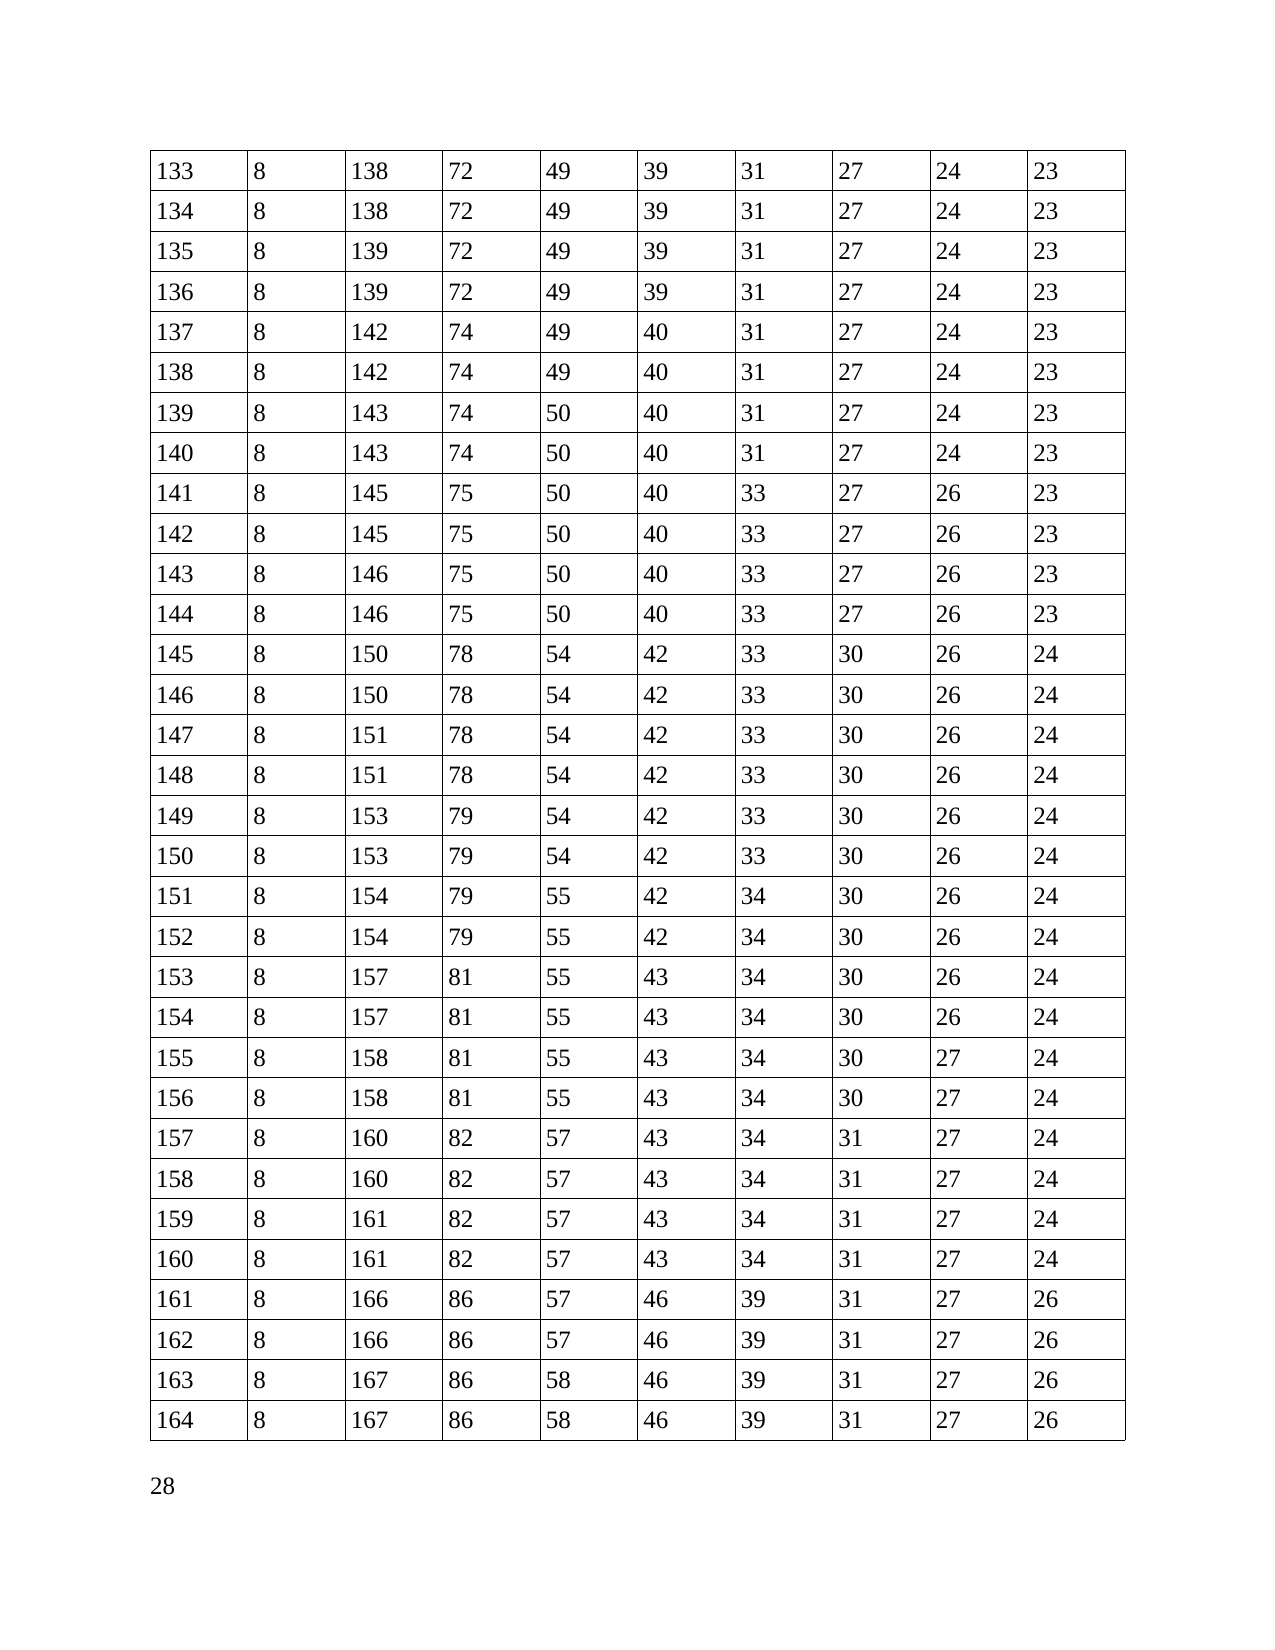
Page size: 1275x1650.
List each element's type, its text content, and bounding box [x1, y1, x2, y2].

table_cell 26 [931, 957, 1027, 997]
table_cell 157 [151, 1119, 247, 1158]
table_cell 43 [638, 1199, 735, 1238]
table_cell 133 [151, 151, 247, 190]
table_cell 31 [833, 1401, 930, 1440]
table_cell 54 [541, 635, 637, 674]
table_cell 43 [638, 957, 735, 997]
table_cell 160 [346, 1159, 442, 1198]
table_cell 23 [1028, 393, 1125, 432]
table_cell 24 [931, 151, 1027, 190]
table_cell 26 [931, 595, 1027, 634]
table_cell 33 [736, 554, 832, 593]
table_cell 31 [736, 272, 832, 311]
table_cell 75 [443, 554, 540, 593]
table_cell 8 [248, 917, 345, 956]
table_cell 72 [443, 272, 540, 311]
table_cell 42 [638, 917, 735, 956]
table_cell 24 [1028, 1078, 1125, 1117]
table_cell 8 [248, 151, 345, 190]
table_cell 39 [638, 232, 735, 271]
table_cell 24 [931, 393, 1027, 432]
table_cell 8 [248, 1159, 345, 1198]
table_cell 24 [1028, 957, 1125, 997]
table_cell 139 [346, 272, 442, 311]
table_cell 55 [541, 917, 637, 956]
table_cell 134 [151, 191, 247, 231]
table_cell 31 [833, 1280, 930, 1319]
table_cell 26 [931, 917, 1027, 956]
table_cell 54 [541, 715, 637, 755]
table_cell 30 [833, 675, 930, 714]
table_cell 151 [346, 715, 442, 755]
table_cell 23 [1028, 554, 1125, 593]
table_cell 8 [248, 272, 345, 311]
table_cell 57 [541, 1280, 637, 1319]
table_cell 31 [833, 1119, 930, 1158]
table_cell 24 [931, 433, 1027, 472]
table_cell 57 [541, 1119, 637, 1158]
table_cell 8 [248, 1038, 345, 1077]
table_cell 23 [1028, 232, 1125, 271]
table_cell 8 [248, 1360, 345, 1400]
table_cell 146 [346, 595, 442, 634]
table_cell 26 [931, 715, 1027, 755]
table_cell 50 [541, 514, 637, 553]
table_cell 24 [931, 232, 1027, 271]
table_cell 161 [346, 1199, 442, 1238]
table_cell 24 [1028, 1159, 1125, 1198]
table_cell 27 [931, 1159, 1027, 1198]
table_cell 26 [1028, 1360, 1125, 1400]
table_cell 161 [346, 1240, 442, 1279]
table_cell 57 [541, 1240, 637, 1279]
table_cell 8 [248, 232, 345, 271]
table_cell 58 [541, 1401, 637, 1440]
table_cell 8 [248, 353, 345, 392]
table_cell 39 [736, 1280, 832, 1319]
table_cell 151 [346, 756, 442, 795]
table_cell 40 [638, 474, 735, 513]
table_cell 78 [443, 756, 540, 795]
table_cell 57 [541, 1320, 637, 1359]
table_cell 31 [736, 393, 832, 432]
table_cell 31 [833, 1360, 930, 1400]
table_cell 8 [248, 514, 345, 553]
table_cell 24 [1028, 917, 1125, 956]
table_cell 72 [443, 191, 540, 231]
table_cell 42 [638, 877, 735, 916]
table_cell 33 [736, 715, 832, 755]
table_cell 34 [736, 1078, 832, 1117]
table_cell 26 [931, 877, 1027, 916]
table_cell 30 [833, 635, 930, 674]
table_cell 55 [541, 877, 637, 916]
table_cell 139 [346, 232, 442, 271]
table_cell 157 [346, 998, 442, 1037]
table_cell 43 [638, 1038, 735, 1077]
table_cell 34 [736, 1038, 832, 1077]
table_cell 8 [248, 191, 345, 231]
table_cell 8 [248, 1320, 345, 1359]
table_cell 27 [833, 474, 930, 513]
table_cell 157 [346, 957, 442, 997]
table_cell 82 [443, 1159, 540, 1198]
table_cell 8 [248, 635, 345, 674]
table_cell 40 [638, 393, 735, 432]
table_cell 153 [346, 796, 442, 835]
table_cell 42 [638, 836, 735, 876]
table_cell 149 [151, 796, 247, 835]
table_cell 145 [346, 474, 442, 513]
table_cell 152 [151, 917, 247, 956]
table_cell 43 [638, 1240, 735, 1279]
table_cell 8 [248, 796, 345, 835]
table_cell 27 [833, 232, 930, 271]
table_cell 24 [1028, 1199, 1125, 1238]
table_cell 23 [1028, 474, 1125, 513]
table_cell 33 [736, 514, 832, 553]
table_cell 135 [151, 232, 247, 271]
table_cell 27 [833, 595, 930, 634]
table_cell 23 [1028, 312, 1125, 352]
table_cell 24 [1028, 1038, 1125, 1077]
table_cell 159 [151, 1199, 247, 1238]
table_cell 161 [151, 1280, 247, 1319]
table_cell 26 [1028, 1401, 1125, 1440]
table_cell 24 [1028, 635, 1125, 674]
table_cell 34 [736, 877, 832, 916]
table_cell 82 [443, 1199, 540, 1238]
table_cell 142 [346, 312, 442, 352]
table_cell 33 [736, 836, 832, 876]
table_cell 26 [931, 635, 1027, 674]
table_cell 57 [541, 1199, 637, 1238]
table_cell 81 [443, 1078, 540, 1117]
table_cell 55 [541, 1078, 637, 1117]
table_cell 27 [931, 1038, 1027, 1077]
table_cell 30 [833, 756, 930, 795]
table_cell 82 [443, 1119, 540, 1158]
table_cell 86 [443, 1401, 540, 1440]
table_cell 39 [736, 1320, 832, 1359]
table_cell 141 [151, 474, 247, 513]
table_cell 31 [736, 191, 832, 231]
table_cell 31 [736, 312, 832, 352]
table_cell 74 [443, 393, 540, 432]
table_cell 24 [1028, 675, 1125, 714]
table_cell 43 [638, 998, 735, 1037]
table_cell 26 [931, 836, 1027, 876]
table_cell 33 [736, 675, 832, 714]
table_cell 50 [541, 554, 637, 593]
table_cell 31 [736, 151, 832, 190]
table_cell 78 [443, 675, 540, 714]
table_cell 138 [346, 191, 442, 231]
table_cell 27 [833, 393, 930, 432]
table_cell 158 [346, 1038, 442, 1077]
table_cell 8 [248, 1078, 345, 1117]
table_cell 26 [931, 675, 1027, 714]
table_cell 33 [736, 796, 832, 835]
table_cell 27 [931, 1078, 1027, 1117]
table_cell 8 [248, 836, 345, 876]
table_cell 55 [541, 1038, 637, 1077]
table_cell 162 [151, 1320, 247, 1359]
table_cell 39 [638, 272, 735, 311]
table_cell 23 [1028, 353, 1125, 392]
table_cell 23 [1028, 514, 1125, 553]
table_cell 27 [833, 353, 930, 392]
table_cell 8 [248, 675, 345, 714]
table_cell 74 [443, 433, 540, 472]
table_cell 166 [346, 1320, 442, 1359]
table_cell 39 [638, 191, 735, 231]
table_cell 43 [638, 1159, 735, 1198]
table_cell 26 [931, 474, 1027, 513]
table_cell 158 [151, 1159, 247, 1198]
table_cell 27 [833, 151, 930, 190]
table_cell 146 [346, 554, 442, 593]
table_cell 153 [346, 836, 442, 876]
table_cell 27 [833, 433, 930, 472]
table_cell 145 [151, 635, 247, 674]
table_cell 79 [443, 877, 540, 916]
table_cell 54 [541, 796, 637, 835]
table_cell 24 [1028, 796, 1125, 835]
table_cell 27 [931, 1360, 1027, 1400]
table_cell 8 [248, 957, 345, 997]
table_cell 42 [638, 675, 735, 714]
table_cell 163 [151, 1360, 247, 1400]
table_cell 30 [833, 796, 930, 835]
table_cell 24 [931, 272, 1027, 311]
table_cell 43 [638, 1119, 735, 1158]
table_cell 49 [541, 191, 637, 231]
table_cell 30 [833, 1078, 930, 1117]
table_cell 8 [248, 998, 345, 1037]
table_cell 138 [346, 151, 442, 190]
table_cell 160 [346, 1119, 442, 1158]
table_cell 27 [833, 514, 930, 553]
table_cell 31 [736, 232, 832, 271]
table_cell 27 [931, 1119, 1027, 1158]
table_cell 33 [736, 635, 832, 674]
table_cell 46 [638, 1280, 735, 1319]
table_cell 142 [346, 353, 442, 392]
table_cell 50 [541, 595, 637, 634]
table_cell 42 [638, 756, 735, 795]
table_cell 27 [931, 1401, 1027, 1440]
table_cell 39 [638, 151, 735, 190]
table_cell 8 [248, 877, 345, 916]
table_cell 156 [151, 1078, 247, 1117]
table_cell 72 [443, 151, 540, 190]
table_cell 8 [248, 1240, 345, 1279]
table_cell 43 [638, 1078, 735, 1117]
table_cell 8 [248, 1119, 345, 1158]
table_cell 164 [151, 1401, 247, 1440]
table_cell 8 [248, 715, 345, 755]
table_cell 75 [443, 514, 540, 553]
table_cell 27 [931, 1280, 1027, 1319]
table_cell 46 [638, 1360, 735, 1400]
table_cell 30 [833, 715, 930, 755]
table_cell 27 [931, 1199, 1027, 1238]
table_cell 8 [248, 312, 345, 352]
table_cell 146 [151, 675, 247, 714]
table_cell 34 [736, 957, 832, 997]
table_cell 154 [346, 917, 442, 956]
table_cell 31 [833, 1199, 930, 1238]
table_cell 40 [638, 433, 735, 472]
table_cell 160 [151, 1240, 247, 1279]
table_cell 27 [931, 1320, 1027, 1359]
table_cell 33 [736, 756, 832, 795]
table_cell 140 [151, 433, 247, 472]
table_cell 54 [541, 836, 637, 876]
table_cell 155 [151, 1038, 247, 1077]
table_cell 27 [833, 272, 930, 311]
table_cell 74 [443, 353, 540, 392]
table_cell 8 [248, 474, 345, 513]
table_cell 26 [931, 514, 1027, 553]
table_cell 143 [346, 393, 442, 432]
table_cell 79 [443, 917, 540, 956]
table_cell 30 [833, 1038, 930, 1077]
table_cell 39 [736, 1401, 832, 1440]
table_cell 30 [833, 877, 930, 916]
table_cell 8 [248, 1280, 345, 1319]
table_cell 34 [736, 998, 832, 1037]
table_cell 26 [931, 756, 1027, 795]
table_cell 30 [833, 998, 930, 1037]
table_cell 27 [833, 312, 930, 352]
table_cell 23 [1028, 151, 1125, 190]
table_cell 33 [736, 595, 832, 634]
table_cell 24 [1028, 998, 1125, 1037]
table_cell 50 [541, 433, 637, 472]
table_cell 153 [151, 957, 247, 997]
table_cell 143 [346, 433, 442, 472]
table_cell 8 [248, 595, 345, 634]
table_cell 24 [1028, 877, 1125, 916]
table_cell 137 [151, 312, 247, 352]
table_cell 26 [1028, 1320, 1125, 1359]
table_cell 81 [443, 1038, 540, 1077]
table_cell 49 [541, 232, 637, 271]
table_cell 8 [248, 393, 345, 432]
table_cell 26 [931, 554, 1027, 593]
table_cell 147 [151, 715, 247, 755]
table_cell 57 [541, 1159, 637, 1198]
table_cell 40 [638, 595, 735, 634]
table_cell 8 [248, 554, 345, 593]
table_cell 46 [638, 1320, 735, 1359]
table_cell 24 [1028, 756, 1125, 795]
table_cell 79 [443, 836, 540, 876]
table_cell 167 [346, 1401, 442, 1440]
table_cell 166 [346, 1280, 442, 1319]
table_cell 138 [151, 353, 247, 392]
table_cell 24 [931, 353, 1027, 392]
table_cell 50 [541, 474, 637, 513]
table_cell 42 [638, 715, 735, 755]
table_cell 150 [151, 836, 247, 876]
table_cell 34 [736, 1199, 832, 1238]
table_cell 40 [638, 514, 735, 553]
table_cell 50 [541, 393, 637, 432]
table_cell 167 [346, 1360, 442, 1400]
table_cell 54 [541, 756, 637, 795]
table_cell 151 [151, 877, 247, 916]
table_cell 30 [833, 836, 930, 876]
table_cell 27 [833, 554, 930, 593]
table_cell 81 [443, 998, 540, 1037]
table_cell 86 [443, 1320, 540, 1359]
table_cell 42 [638, 635, 735, 674]
table_cell 142 [151, 514, 247, 553]
table_cell 143 [151, 554, 247, 593]
table_cell 24 [1028, 1240, 1125, 1279]
table_cell 86 [443, 1280, 540, 1319]
table_cell 46 [638, 1401, 735, 1440]
table_cell 49 [541, 312, 637, 352]
table_cell 58 [541, 1360, 637, 1400]
table_cell 145 [346, 514, 442, 553]
table_cell 24 [1028, 836, 1125, 876]
table_cell 31 [736, 433, 832, 472]
table_cell 23 [1028, 595, 1125, 634]
table_cell 74 [443, 312, 540, 352]
table_cell 26 [931, 796, 1027, 835]
table_cell 26 [1028, 1280, 1125, 1319]
table_cell 136 [151, 272, 247, 311]
table_cell 55 [541, 998, 637, 1037]
table_cell 49 [541, 272, 637, 311]
table_cell 39 [736, 1360, 832, 1400]
table_cell 26 [931, 998, 1027, 1037]
table_cell 33 [736, 474, 832, 513]
table_cell 27 [833, 191, 930, 231]
table_cell 31 [736, 353, 832, 392]
table_cell 24 [931, 191, 1027, 231]
table_cell 72 [443, 232, 540, 271]
table_cell 158 [346, 1078, 442, 1117]
table_cell 81 [443, 957, 540, 997]
table_cell 31 [833, 1240, 930, 1279]
table_cell 150 [346, 675, 442, 714]
table_cell 40 [638, 312, 735, 352]
table_cell 154 [346, 877, 442, 916]
table_cell 24 [931, 312, 1027, 352]
table_cell 78 [443, 715, 540, 755]
table_cell 24 [1028, 715, 1125, 755]
table_cell 82 [443, 1240, 540, 1279]
table_cell 148 [151, 756, 247, 795]
table_cell 23 [1028, 433, 1125, 472]
table_cell 49 [541, 151, 637, 190]
table_cell 78 [443, 635, 540, 674]
table_cell 34 [736, 1159, 832, 1198]
table_cell 154 [151, 998, 247, 1037]
table_cell 150 [346, 635, 442, 674]
table_cell 49 [541, 353, 637, 392]
table_cell 86 [443, 1360, 540, 1400]
table_cell 34 [736, 1240, 832, 1279]
table_cell 55 [541, 957, 637, 997]
table_cell 8 [248, 756, 345, 795]
table_cell 23 [1028, 191, 1125, 231]
table_cell 144 [151, 595, 247, 634]
table_cell 40 [638, 554, 735, 593]
table_cell 31 [833, 1320, 930, 1359]
table_cell 42 [638, 796, 735, 835]
table_cell 23 [1028, 272, 1125, 311]
table_cell 54 [541, 675, 637, 714]
table_cell 40 [638, 353, 735, 392]
table_cell 8 [248, 1401, 345, 1440]
table_cell 30 [833, 957, 930, 997]
table_cell 34 [736, 917, 832, 956]
table_cell 31 [833, 1159, 930, 1198]
table_cell 30 [833, 917, 930, 956]
table_cell 24 [1028, 1119, 1125, 1158]
table_cell 79 [443, 796, 540, 835]
table_cell 34 [736, 1119, 832, 1158]
table_cell 27 [931, 1240, 1027, 1279]
table_cell 75 [443, 595, 540, 634]
table_cell 8 [248, 1199, 345, 1238]
table_cell 75 [443, 474, 540, 513]
table_cell 139 [151, 393, 247, 432]
table_cell 8 [248, 433, 345, 472]
